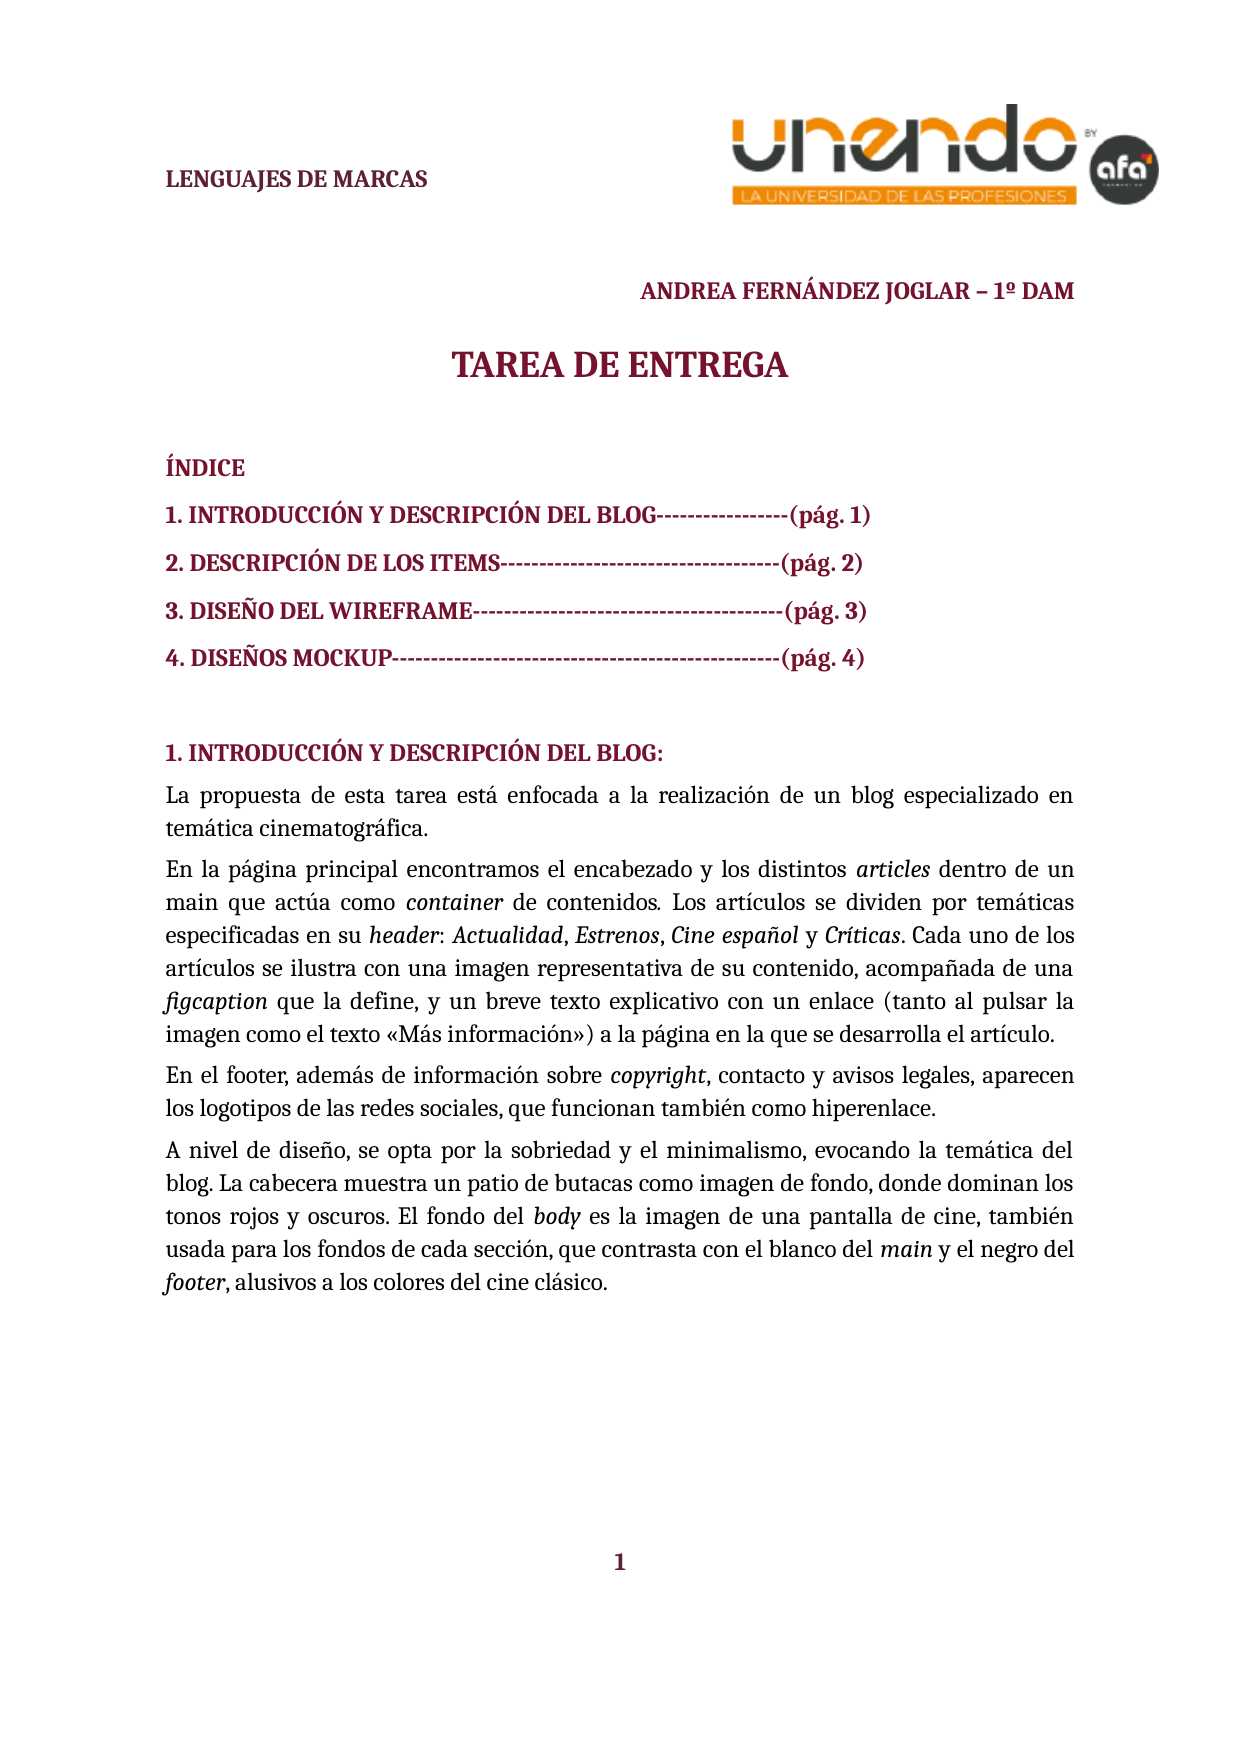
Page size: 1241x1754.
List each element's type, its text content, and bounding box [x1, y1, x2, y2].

text 3. DISEÑO DEL WIREFRAME----------------------------------------(pág. 3) [165, 597, 1075, 625]
text En el footer, además de información sobre copyright, contacto y avisos legales, aparecen los logotipos de las redes sociales, que funcionan también como hiperenlace. [165, 1061, 1075, 1123]
text La propuesta de esta tarea está enfocada a la realización de un blog especializado en temática cinematográfica. [165, 781, 1075, 842]
text ÍNDICE [165, 454, 1075, 482]
text 1. INTRODUCCIÓN Y DESCRIPCIÓN DEL BLOG: [165, 739, 1075, 768]
text 4. DISEÑOS MOCKUP--------------------------------------------------(pág. 4) [165, 644, 1075, 673]
picture [725, 104, 1159, 212]
subtitle TAREA DE ENTREGA [165, 343, 1075, 387]
text ANDREA FERNÁNDEZ JOGLAR – 1º DAM [165, 277, 1075, 306]
text 2. DESCRIPCIÓN DE LOS ITEMS------------------------------------(pág. 2) [165, 549, 1075, 578]
text En la página principal encontramos el encabezado y los distintos articles dentro de un main que actúa como container de contenidos. Los artículos se dividen por temáticas especificadas en su header: Actualidad, Estrenos, Cine español y Críticas. Cada uno de los artículos se ilustra con una imagen representativa de su contenido, acompañada de una figcaption que la define, y un breve texto explicativo con un enlace (tanto al pulsar la imagen como el texto «Más información») a la página en la que se desarrolla el artículo. [165, 855, 1075, 1049]
text 1. INTRODUCCIÓN Y DESCRIPCIÓN DEL BLOG-----------------(pág. 1) [165, 501, 1075, 530]
text A nivel de diseño, se opta por la sobriedad y el minimalismo, evocando la temática del blog. La cabecera muestra un patio de butacas como imagen de fondo, donde dominan los tonos rojos y oscuros. El fondo del body es la imagen de una pantalla de cine, también usada para los fondos de cada sección, que contrasta con el blanco del main y el negro del footer, alusivos a los colores del cine clásico. [165, 1136, 1075, 1296]
